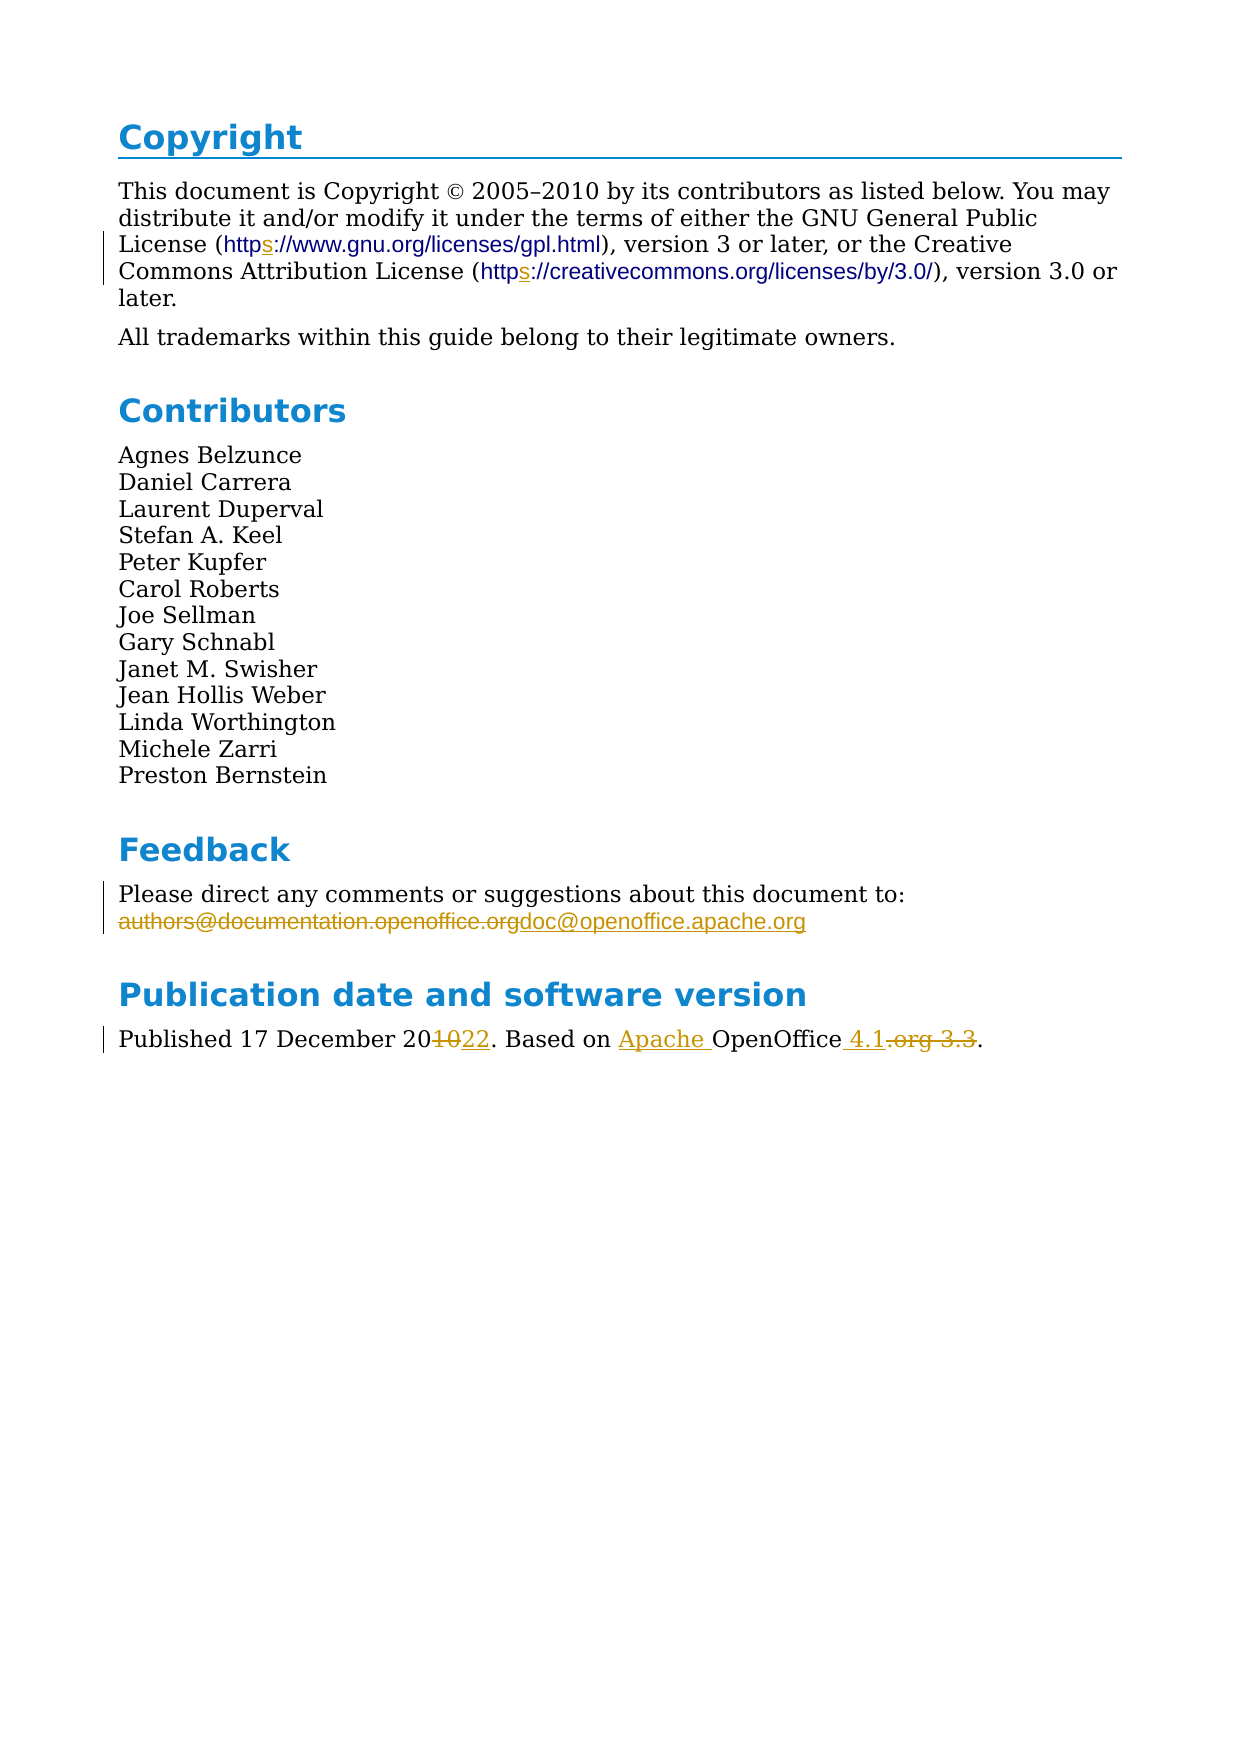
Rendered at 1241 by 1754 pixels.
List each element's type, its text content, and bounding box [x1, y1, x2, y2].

text Contributors [118, 393, 1122, 430]
subtitle Copyright [118, 118, 1122, 157]
text This document is Copyright © 2005–2010 by its contributors as listed below. You may distribute it and/or modify it under the terms of either the GNU General Public License (https://www.gnu.org/licenses/gpl.html), version 3 or later, or the Creative Commons Attribution License (https://creativecommons.org/licenses/by/3.0/), version 3.0 or later. [118, 178, 1122, 312]
text Agnes Belzunce Daniel Carrera Laurent Duperval Stefan A. Keel Peter Kupfer Carol Roberts Joe Sellman Gary Schnabl Janet M. Swisher Jean Hollis Weber Linda Worthington Michele Zarri Preston Bernstein [118, 443, 1122, 789]
text Published 17 December 2022. Based on Apache OpenOffice 4.1. [118, 1026, 1122, 1053]
text Feedback [118, 831, 1122, 869]
text Please direct any comments or suggestions about this document to: doc@openoffice.apache.org [118, 881, 1122, 934]
text All trademarks within this guide belong to their legitimate owners. [118, 324, 1122, 351]
text Publication date and software version [118, 976, 1122, 1013]
